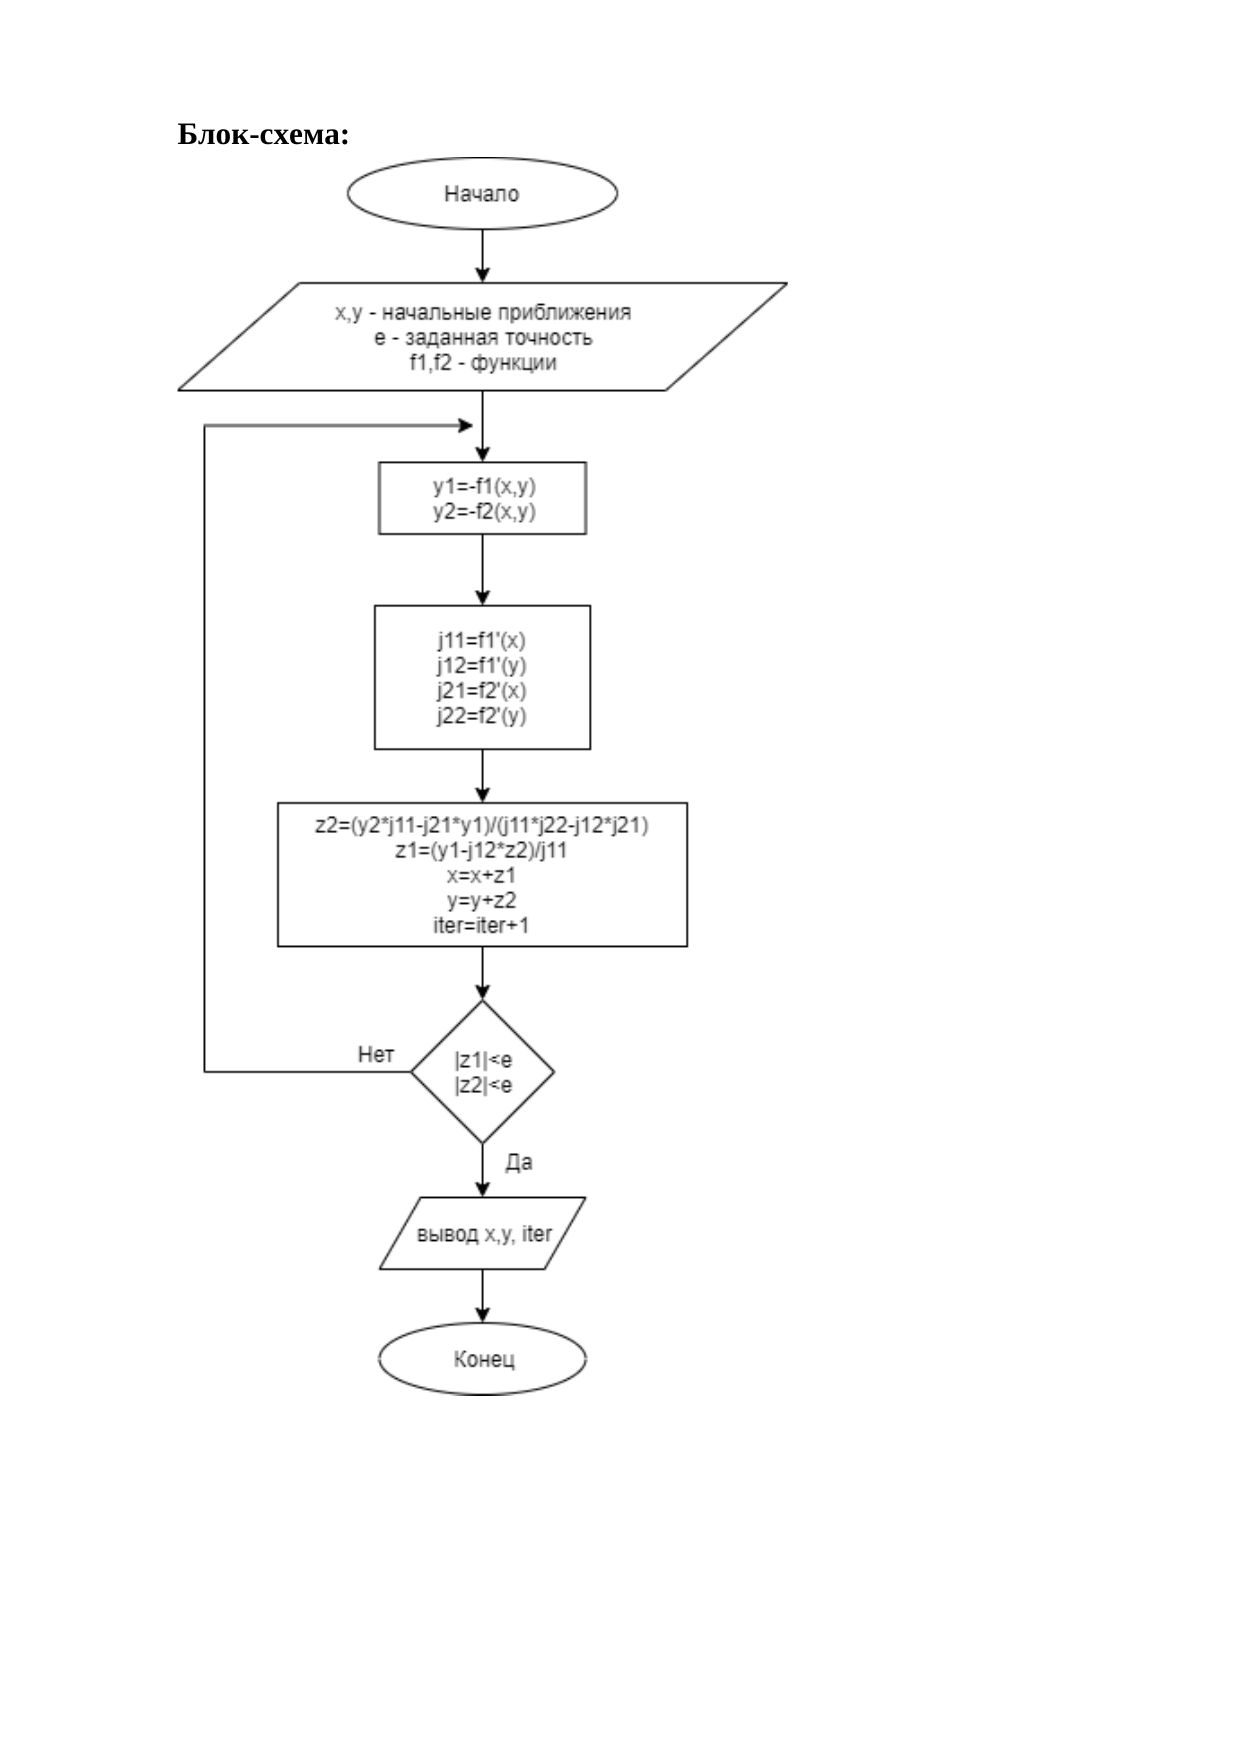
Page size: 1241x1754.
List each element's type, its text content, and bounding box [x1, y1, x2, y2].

text Блок-схема: [177, 75, 1152, 151]
